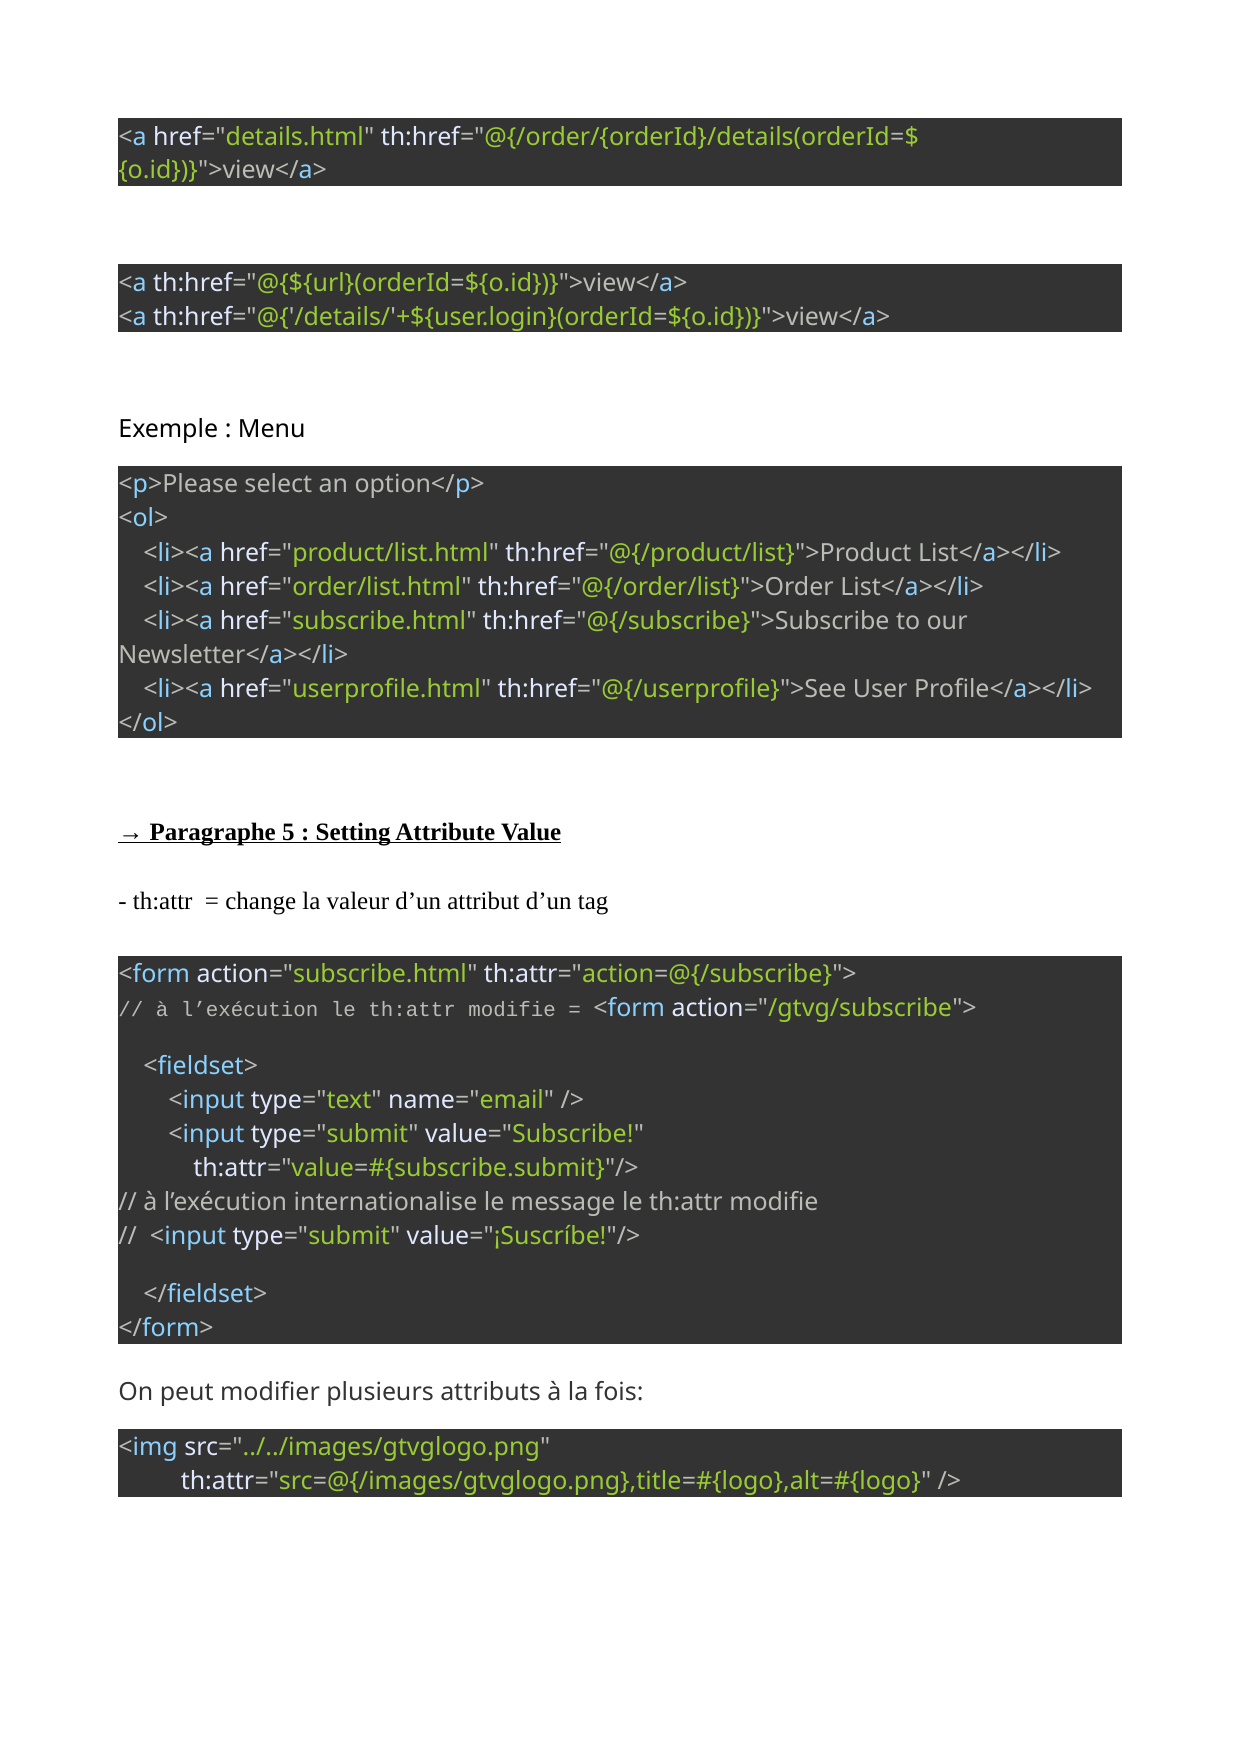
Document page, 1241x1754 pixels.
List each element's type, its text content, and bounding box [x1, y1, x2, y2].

text </ol> [118, 704, 1122, 738]
text <a th:href="@{${url}(orderId=${o.id})}">view</a> [118, 264, 1122, 298]
text <li><a href="order/list.html" th:href="@{/order/list}">Order List</a></li> [118, 568, 1122, 602]
text // <input type="submit" value="¡Suscríbe!"/> [118, 1218, 1122, 1252]
text → Paragraphe 5 : Setting Attribute Value [118, 817, 1122, 845]
text <input type="submit" value="Subscribe!" th:attr="value=#{subscribe.submit}"/> [118, 1116, 1122, 1184]
text <a href="details.html" th:href="@{/order/{orderId}/details(orderId=${o.id})}">view</a> [118, 118, 1122, 186]
text <ol> [118, 500, 1122, 534]
text <li><a href="product/list.html" th:href="@{/product/list}">Product List</a></li> [118, 534, 1122, 568]
text <p>Please select an option</p> [118, 466, 1122, 500]
text <input type="text" name="email" /> [118, 1082, 1122, 1116]
text <li><a href="userprofile.html" th:href="@{/userprofile}">See User Profile</a></li> [118, 670, 1122, 704]
text <img src="../../images/gtvglogo.png" [118, 1429, 1122, 1463]
text On peut modifier plusieurs attributs à la fois: [118, 1373, 1122, 1407]
text // à l’exécution le th:attr modifie = <form action="/gtvg/subscribe"> [118, 990, 1122, 1024]
text </fieldset> [118, 1276, 1122, 1310]
text </form> [118, 1310, 1122, 1344]
text <fieldset> [118, 1048, 1122, 1082]
text th:attr="src=@{/images/gtvglogo.png},title=#{logo},alt=#{logo}" /> [118, 1463, 1122, 1497]
text - th:attr = change la valeur d’un attribut d’un tag [118, 886, 1122, 915]
text <li><a href="subscribe.html" th:href="@{/subscribe}">Subscribe to our Newsletter</a></li> [118, 602, 1122, 670]
text Exemple : Menu [118, 411, 1122, 445]
text <a th:href="@{'/details/'+${user.login}(orderId=${o.id})}">view</a> [118, 298, 1122, 332]
text <form action="subscribe.html" th:attr="action=@{/subscribe}"> [118, 956, 1122, 990]
text // à l’exécution internationalise le message le th:attr modifie [118, 1184, 1122, 1218]
